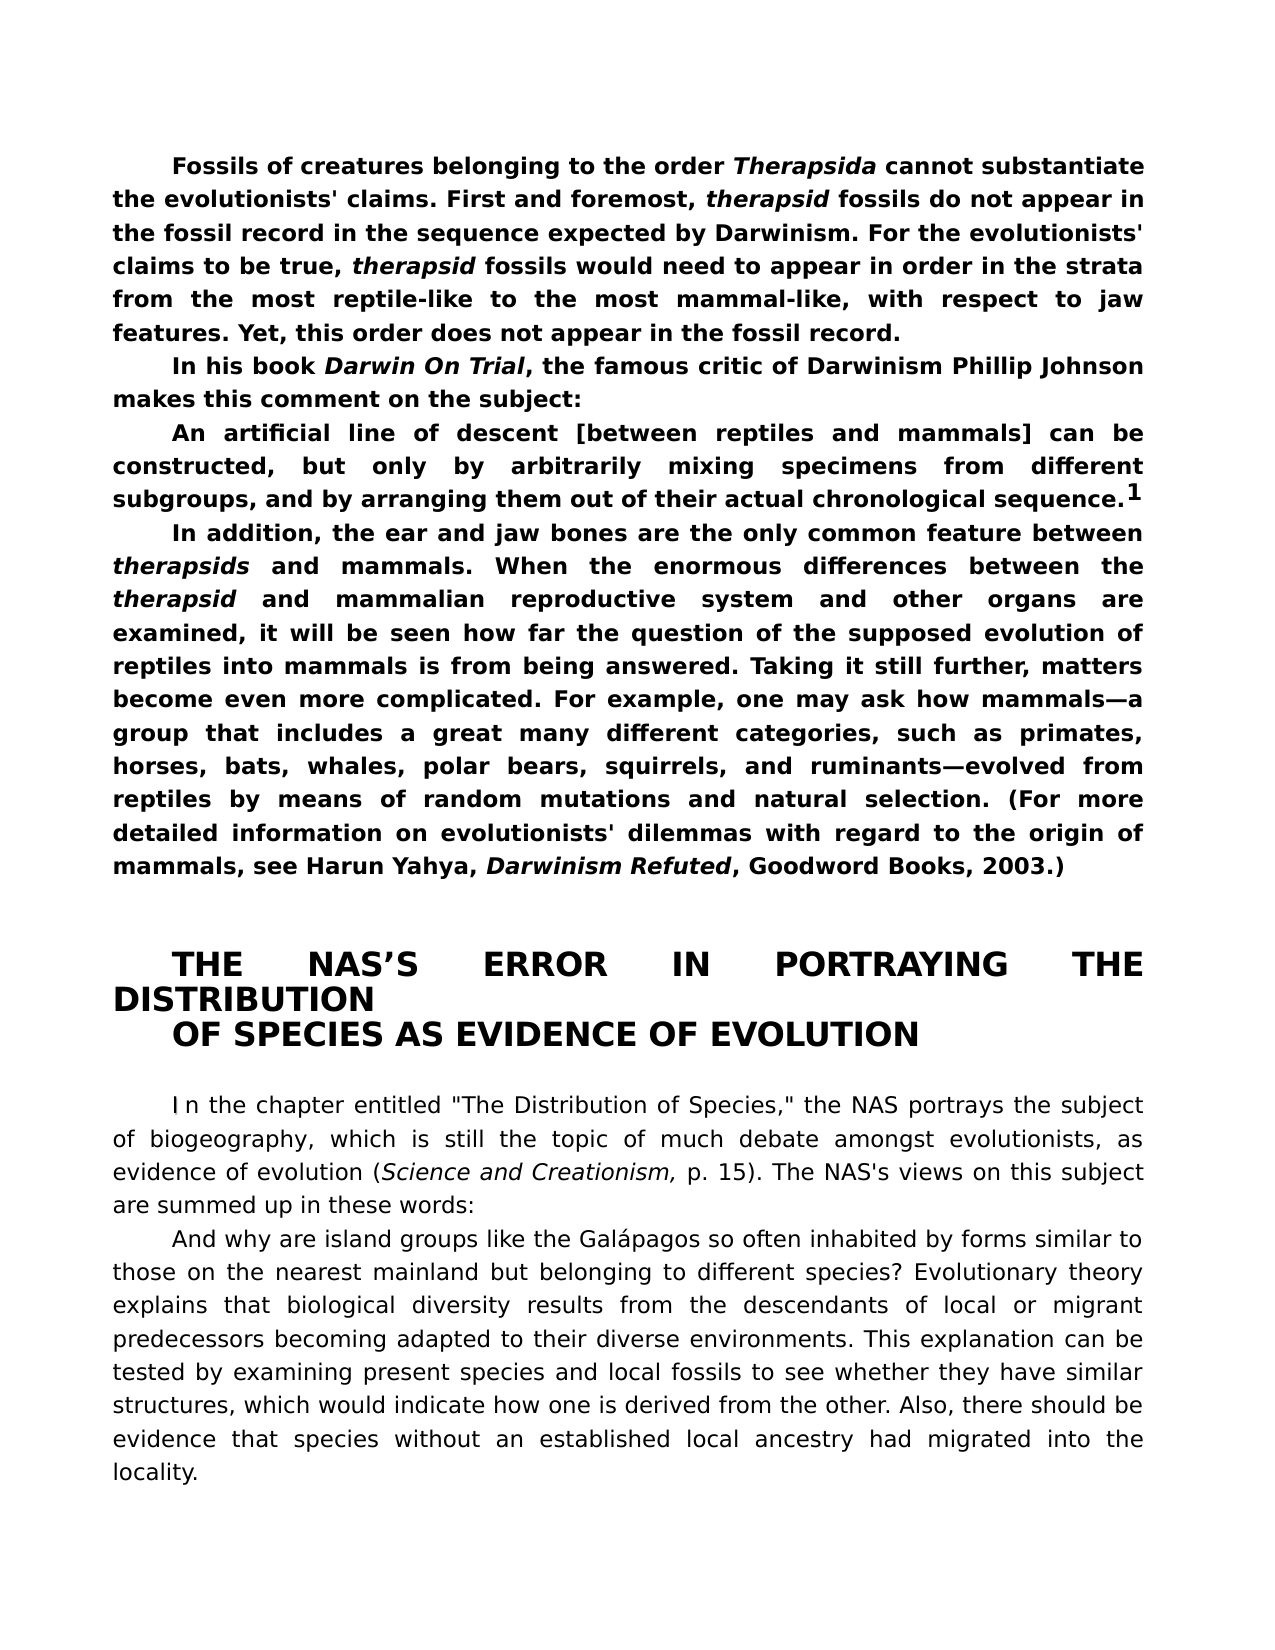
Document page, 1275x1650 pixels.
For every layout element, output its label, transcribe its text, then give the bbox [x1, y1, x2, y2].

text In the chapter entitled "The Distribution of Species," the NAS portrays the subject of biogeography, which is still the topic of much debate amongst evolutionists, as evidence of evolution (Science and Creationism, p. 15). The NAS's views on this subject are summed up in these words: [112, 1087, 1145, 1221]
text OF SPECIES AS EVIDENCE OF EVOLUTION [112, 1018, 1145, 1054]
text An artificial line of descent [between reptiles and mammals] can be constructed, but only by arbitrarily mixing specimens from different subgroups, and by arranging them out of their actual chronological sequence.1 [112, 414, 1145, 514]
text Fossils of creatures belonging to the order Therapsida cannot substantiate the evolutionists' claims. First and foremost, therapsid fossils do not appear in the fossil record in the sequence expected by Darwinism. For the evolutionists' claims to be true, therapsid fossils would need to appear in order in the strata from the most reptile-like to the most mammal-like, with respect to jaw features. Yet, this order does not appear in the fossil record. [112, 148, 1145, 348]
text In addition, the ear and jaw bones are the only common feature between therapsids and mammals. When the enormous differences between the therapsid and mammalian reproductive system and other organs are examined, it will be seen how far the question of the supposed evolution of reptiles into mammals is from being answered. Taking it still further, matters become even more complicated. For example, one may ask how mammals—a group that includes a great many different categories, such as primates, horses, bats, whales, polar bears, squirrels, and ruminants—evolved from reptiles by means of random mutations and natural selection. (For more detailed information on evolutionists' dilemmas with regard to the origin of mammals, see Harun Yahya, Darwinism Refuted, Goodword Books, 2003.) [112, 514, 1145, 881]
text THE NAS’S ERROR IN PORTRAYING THE DISTRIBUTION [112, 948, 1145, 1018]
text In his book Darwin On Trial, the famous critic of Darwinism Phillip Johnson makes this comment on the subject: [112, 348, 1145, 414]
text And why are island groups like the Galápagos so often inhabited by forms similar to those on the nearest mainland but belonging to different species? Evolutionary theory explains that biological diversity results from the descendants of local or migrant predecessors becoming adapted to their diverse environments. This explanation can be tested by examining present species and local fossils to see whether they have similar structures, which would indicate how one is derived from the other. Also, there should be evidence that species without an established local ancestry had migrated into the locality. [112, 1221, 1145, 1487]
